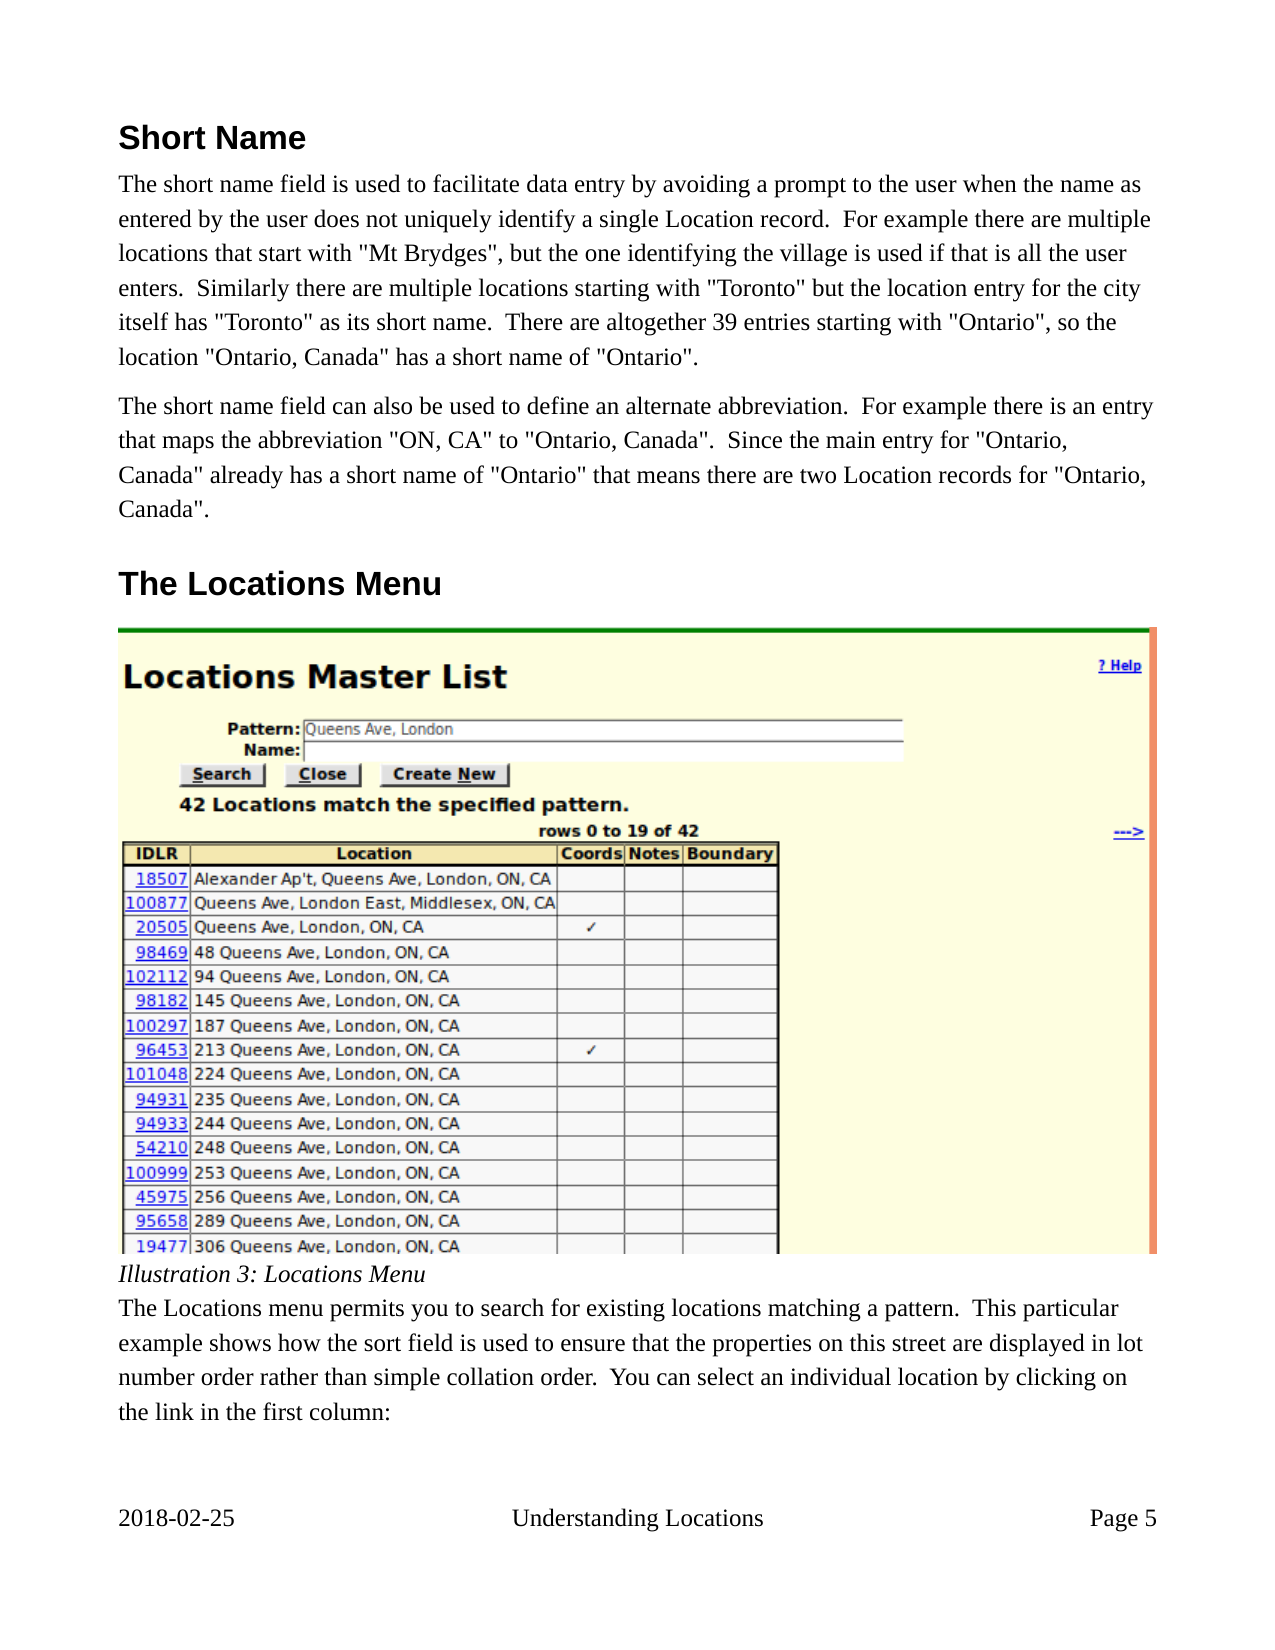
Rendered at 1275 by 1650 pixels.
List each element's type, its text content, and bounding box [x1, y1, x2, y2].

subtitle Short Name [118, 118, 1157, 157]
text The Locations menu permits you to search for existing locations matching a pattern. This particular example shows how the sort field is used to ensure that the properties on this street are displayed in lot number order rather than simple collation order. You can select an individual location by clicking on the link in the first column: [118, 1287, 1157, 1425]
text The short name field is used to facilitate data entry by avoiding a prompt to the user when the name as entered by the user does not uniquely identify a single Location record. For example there are multiple locations that start with "Mt Brydges", but the one identifying the village is used if that is all the user enters. Similarly there are multiple locations starting with "Toronto" but the location entry for the city itself has "Toronto" as its short name. There are altogether 39 entries starting with "Ontario", so the location "Ontario, Canada" has a short name of "Ontario". [118, 169, 1157, 370]
picture [118, 627, 1157, 1254]
text [118, 615, 1157, 627]
text Illustration 3: Locations Menu [118, 1254, 1157, 1287]
subtitle The Locations Menu [118, 564, 1157, 603]
text The short name field can also be used to define an alternate abbreviation. For example there is an entry that maps the abbreviation "ON, CA" to "Ontario, Canada". Since the main entry for "Ontario, Canada" already has a short name of "Ontario" that means there are two Location records for "Ontario, Canada". [118, 391, 1157, 523]
